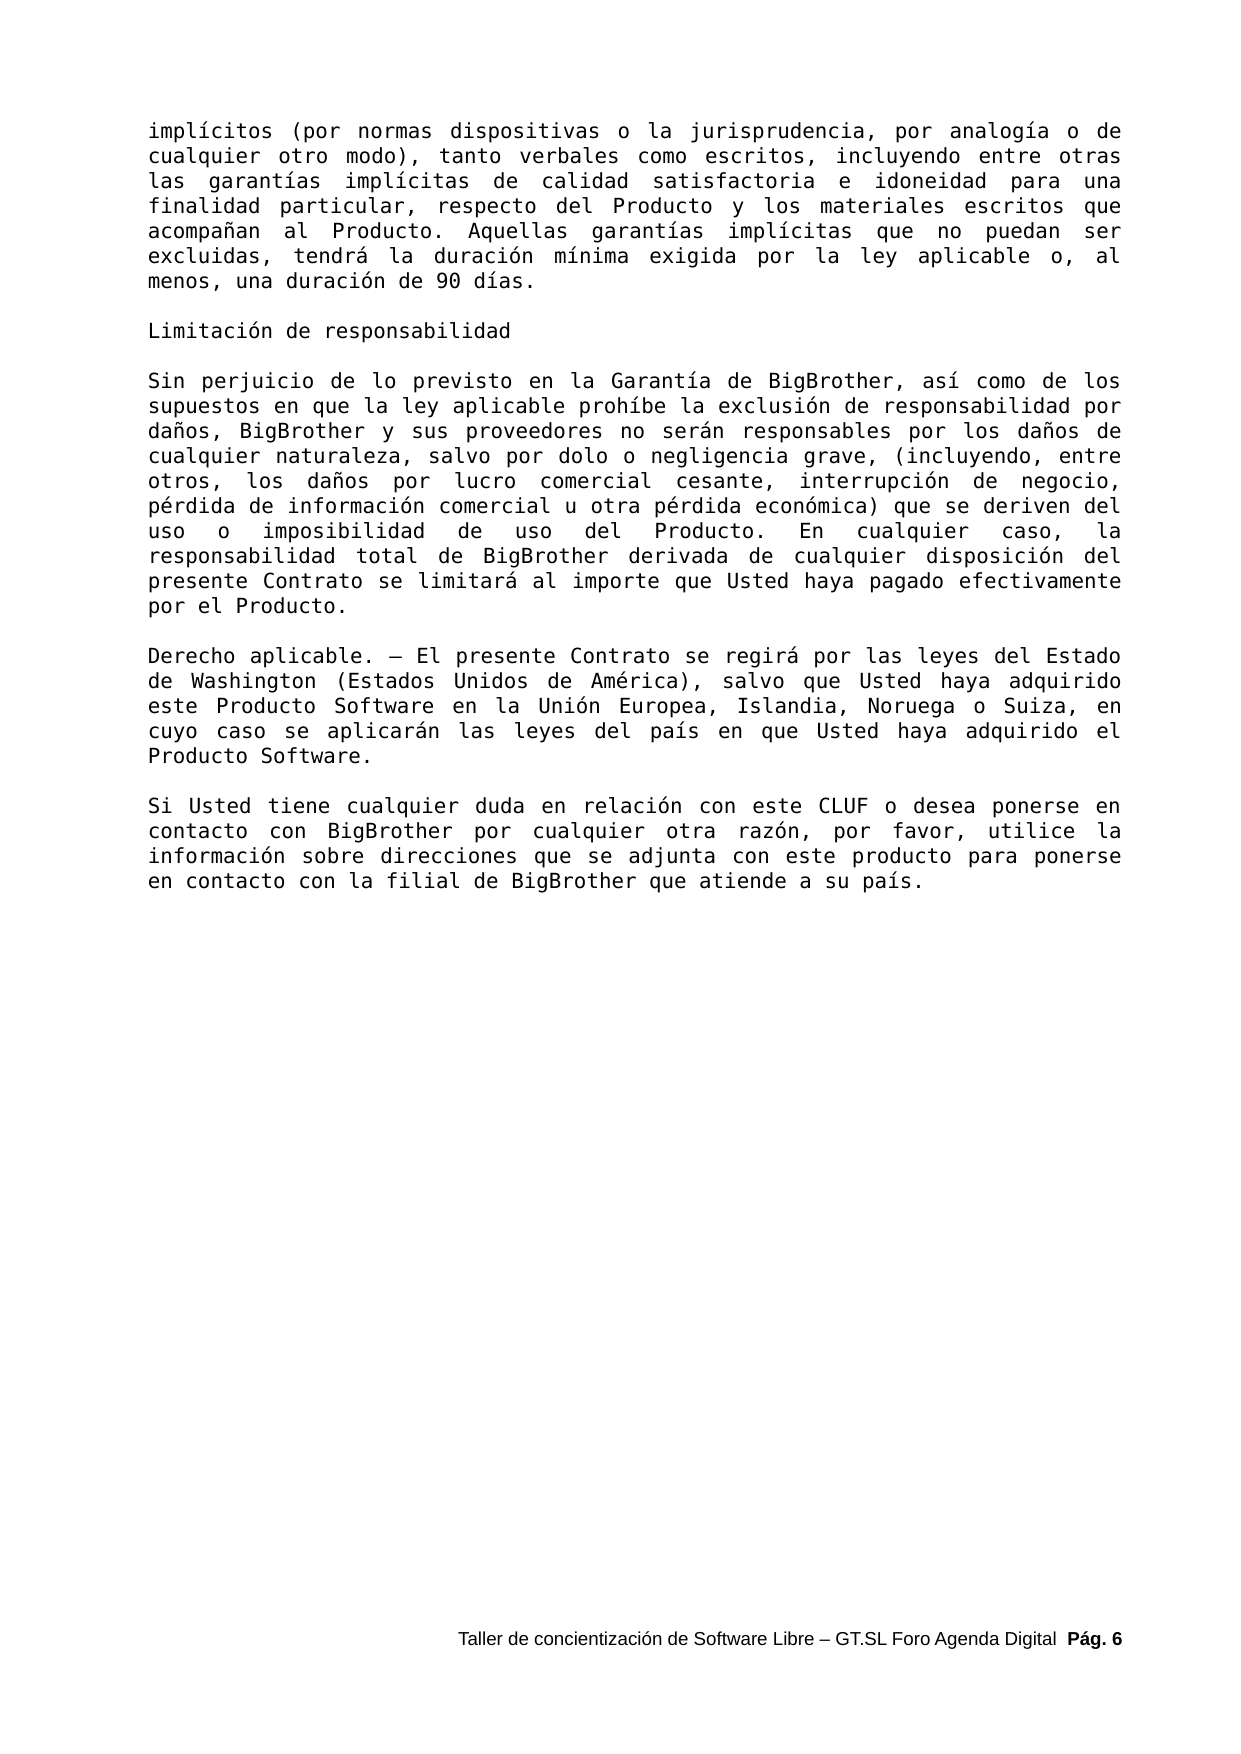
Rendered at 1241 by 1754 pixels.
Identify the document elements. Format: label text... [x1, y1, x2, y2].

text Limitación de responsabilidad [148, 318, 1122, 343]
text Sin perjuicio de lo previsto en la Garantía de BigBrother, así como de los supuestos en que la ley aplicable prohíbe la exclusión de responsabilidad por daños, BigBrother y sus proveedores no serán responsables por los daños de cualquier naturaleza, salvo por dolo o negligencia grave, (incluyendo, entre otros, los daños por lucro comercial cesante, interrupción de negocio, pérdida de información comercial u otra pérdida económica) que se deriven del uso o imposibilidad de uso del Producto. En cualquier caso, la responsabilidad total de BigBrother derivada de cualquier disposición del presente Contrato se limitará al importe que Usted haya pagado efectivamente por el Producto. [148, 368, 1122, 618]
text Si Usted tiene cualquier duda en relación con este CLUF o desea ponerse en contacto con BigBrother por cualquier otra razón, por favor, utilice la información sobre direcciones que se adjunta con este producto para ponerse en contacto con la filial de BigBrother que atiende a su país. [148, 793, 1122, 893]
text Derecho aplicable. – El presente Contrato se regirá por las leyes del Estado de Washington (Estados Unidos de América), salvo que Usted haya adquirido este Producto Software en la Unión Europea, Islandia, Noruega o Suiza, en cuyo caso se aplicarán las leyes del país en que Usted haya adquirido el Producto Software. [148, 643, 1122, 768]
text implícitos (por normas dispositivas o la jurisprudencia, por analogía o de cualquier otro modo), tanto verbales como escritos, incluyendo entre otras las garantías implícitas de calidad satisfactoria e idoneidad para una finalidad particular, respecto del Producto y los materiales escritos que acompañan al Producto. Aquellas garantías implícitas que no puedan ser excluidas, tendrá la duración mínima exigida por la ley aplicable o, al menos, una duración de 90 días. [148, 118, 1122, 293]
